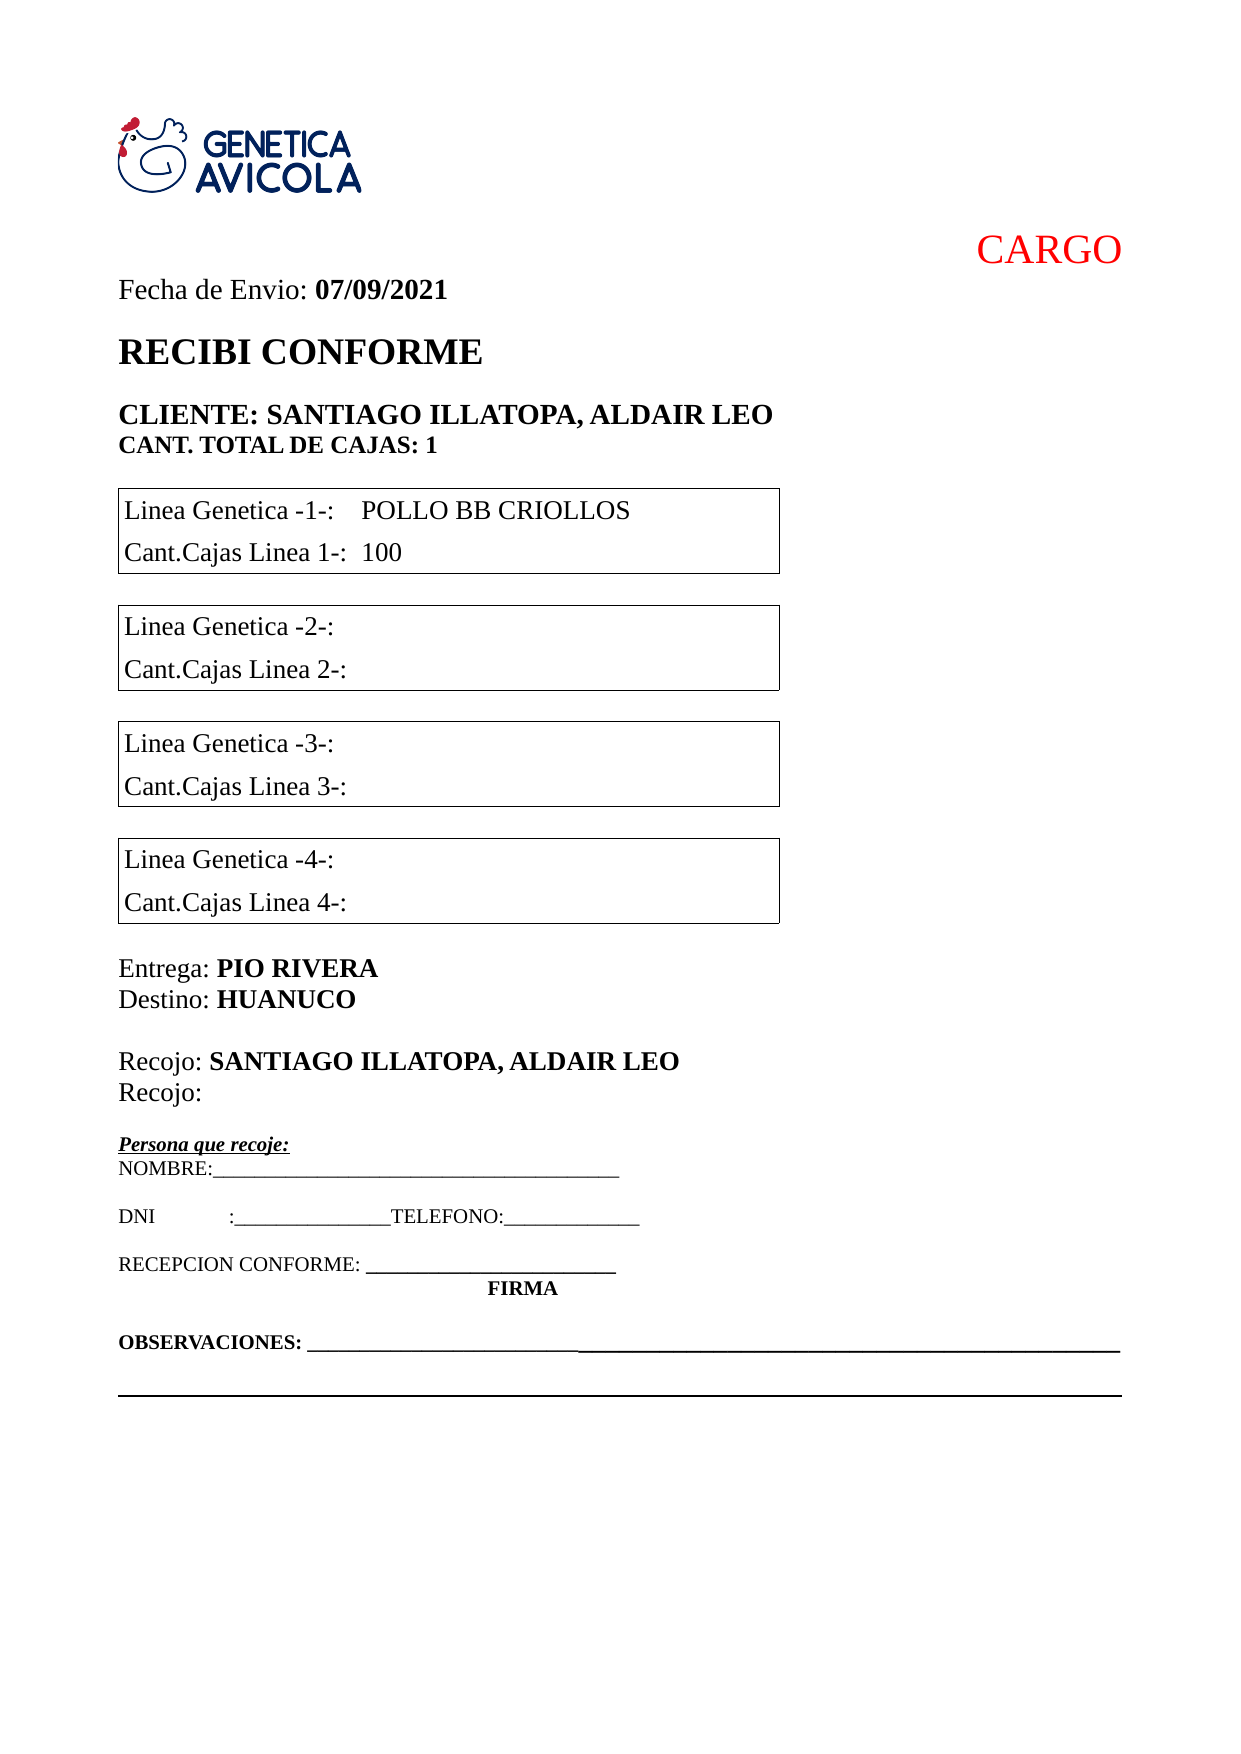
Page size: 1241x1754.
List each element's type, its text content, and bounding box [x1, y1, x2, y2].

table_cell Cant.Cajas Linea 2-: [119, 647, 356, 690]
table_cell [356, 574, 779, 604]
table_header Linea Genetica -1-: [119, 489, 356, 531]
table_cell Cant.Cajas Linea 3-: [119, 764, 356, 806]
table_cell [356, 764, 779, 806]
table_cell 100 [356, 531, 779, 573]
text OBSERVACIONES: __________________________________________________________________ [118, 1324, 1122, 1355]
text Recojo: [118, 1076, 1122, 1108]
text RECEPCION CONFORME: ________________________ [118, 1252, 1122, 1276]
table_cell Linea Genetica -3-: [119, 722, 356, 764]
text FIRMA [118, 1276, 1122, 1300]
text CARGO [118, 224, 1122, 272]
text CANT. TOTAL DE CAJAS: 1 [118, 431, 1122, 459]
table_header POLLO BB CRIOLLOS [356, 489, 779, 531]
table_cell [356, 606, 779, 647]
table_cell [118, 691, 356, 721]
text Fecha de Envio: 07/09/2021 [118, 272, 1122, 306]
table_cell Cant.Cajas Linea 1-: [119, 531, 356, 573]
text Entrega: PIO RIVERA [118, 952, 1122, 983]
table_cell Linea Genetica -4-: [119, 839, 356, 880]
table_cell [118, 807, 356, 838]
text Persona que recoje: [118, 1132, 1122, 1156]
table_cell Cant.Cajas Linea 4-: [119, 880, 356, 923]
text Recojo: SANTIAGO ILLATOPA, ALDAIR LEO [118, 1045, 1122, 1076]
text CLIENTE: SANTIAGO ILLATOPA, ALDAIR LEO [118, 397, 1122, 431]
table_cell [356, 647, 779, 690]
table_cell [356, 807, 779, 838]
text Destino: HUANUCO [118, 983, 1122, 1014]
text DNI :_______________TELEFONO:_____________ [118, 1204, 1122, 1228]
table_cell [356, 880, 779, 923]
table_cell [118, 574, 356, 604]
table_cell [356, 691, 779, 721]
table_cell [356, 839, 779, 880]
text NOMBRE:_______________________________________ [118, 1156, 1122, 1180]
text RECIBI CONFORME [118, 330, 1122, 373]
table_cell [356, 722, 779, 764]
picture [117, 117, 362, 193]
table_cell Linea Genetica -2-: [119, 606, 356, 647]
